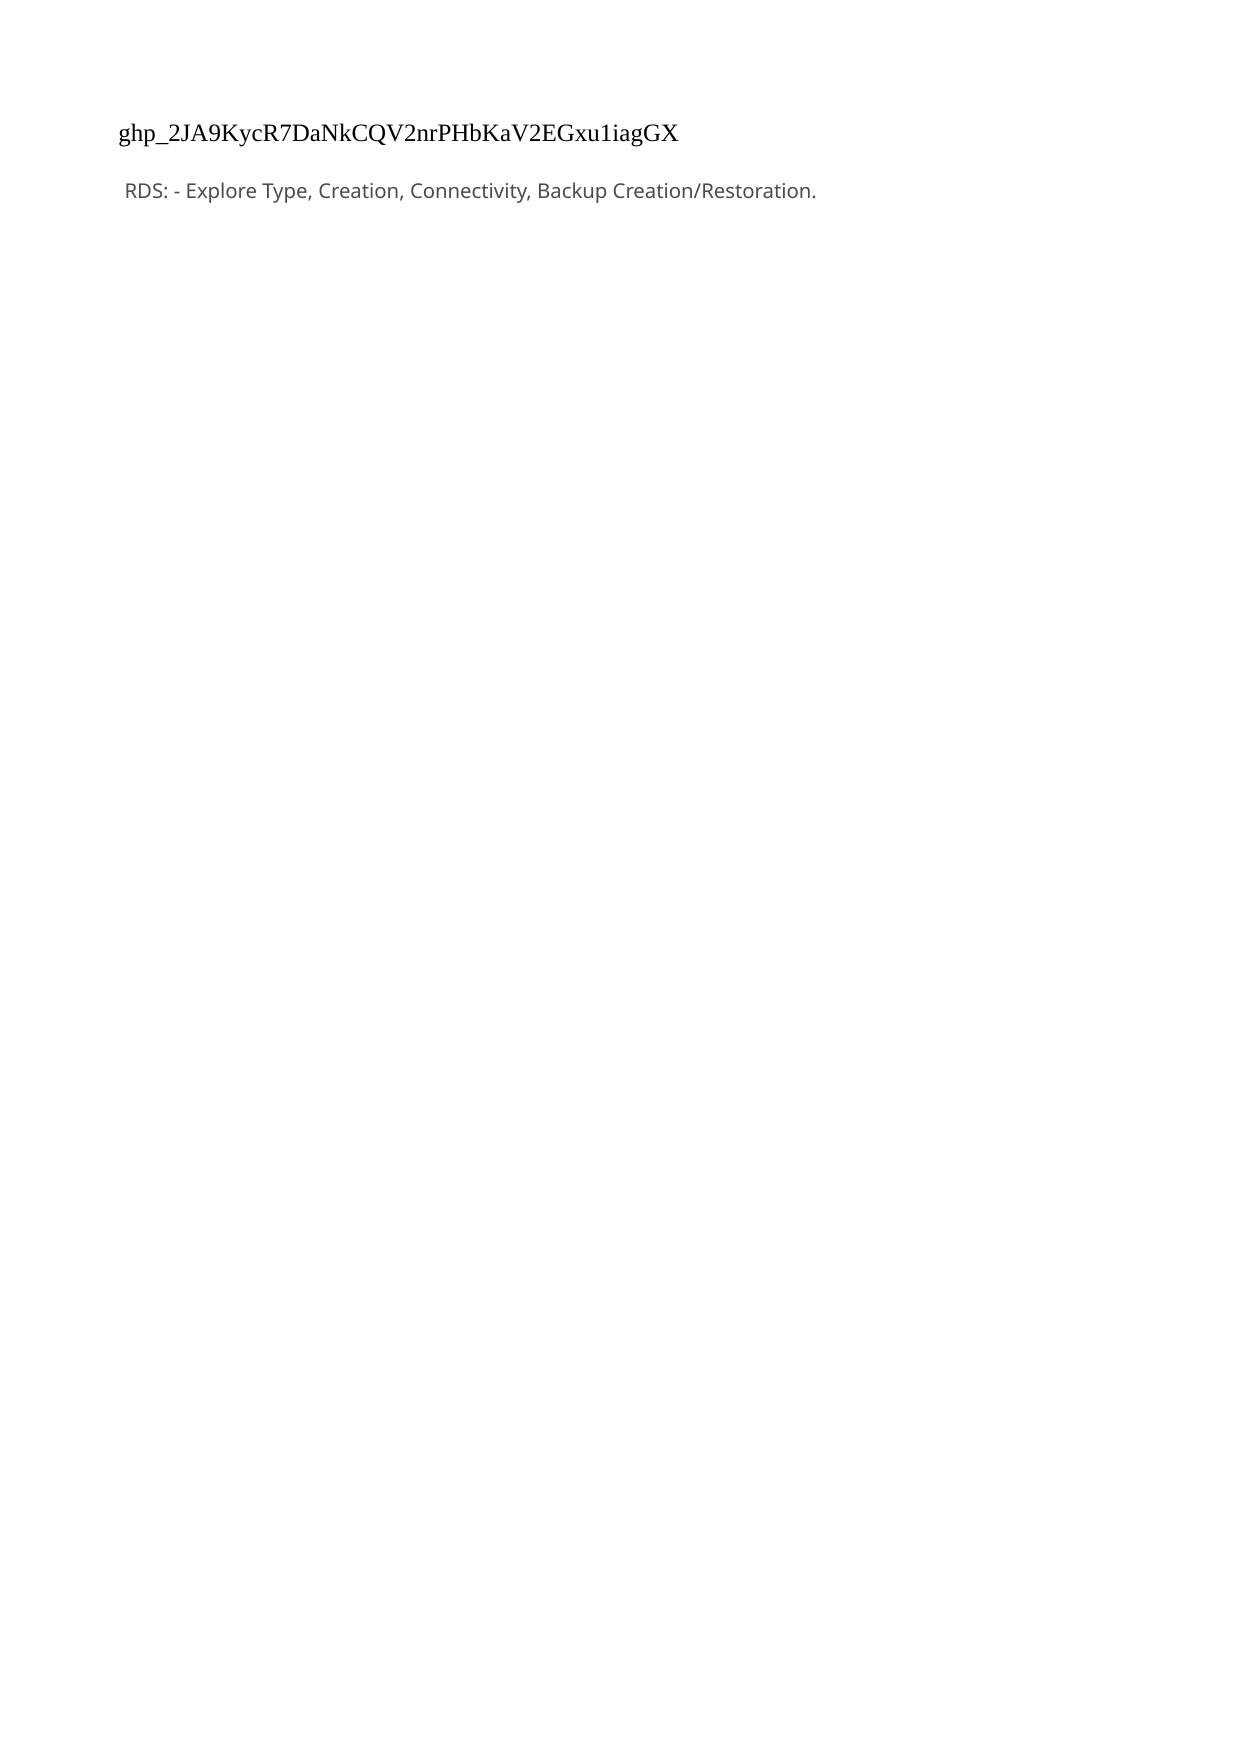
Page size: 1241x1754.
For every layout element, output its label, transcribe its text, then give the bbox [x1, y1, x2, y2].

text 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 [118, 118, 1122, 147]
text RDS: - Explore Type, Creation, Connectivity, Backup Creation/Restoration. [118, 176, 1122, 205]
